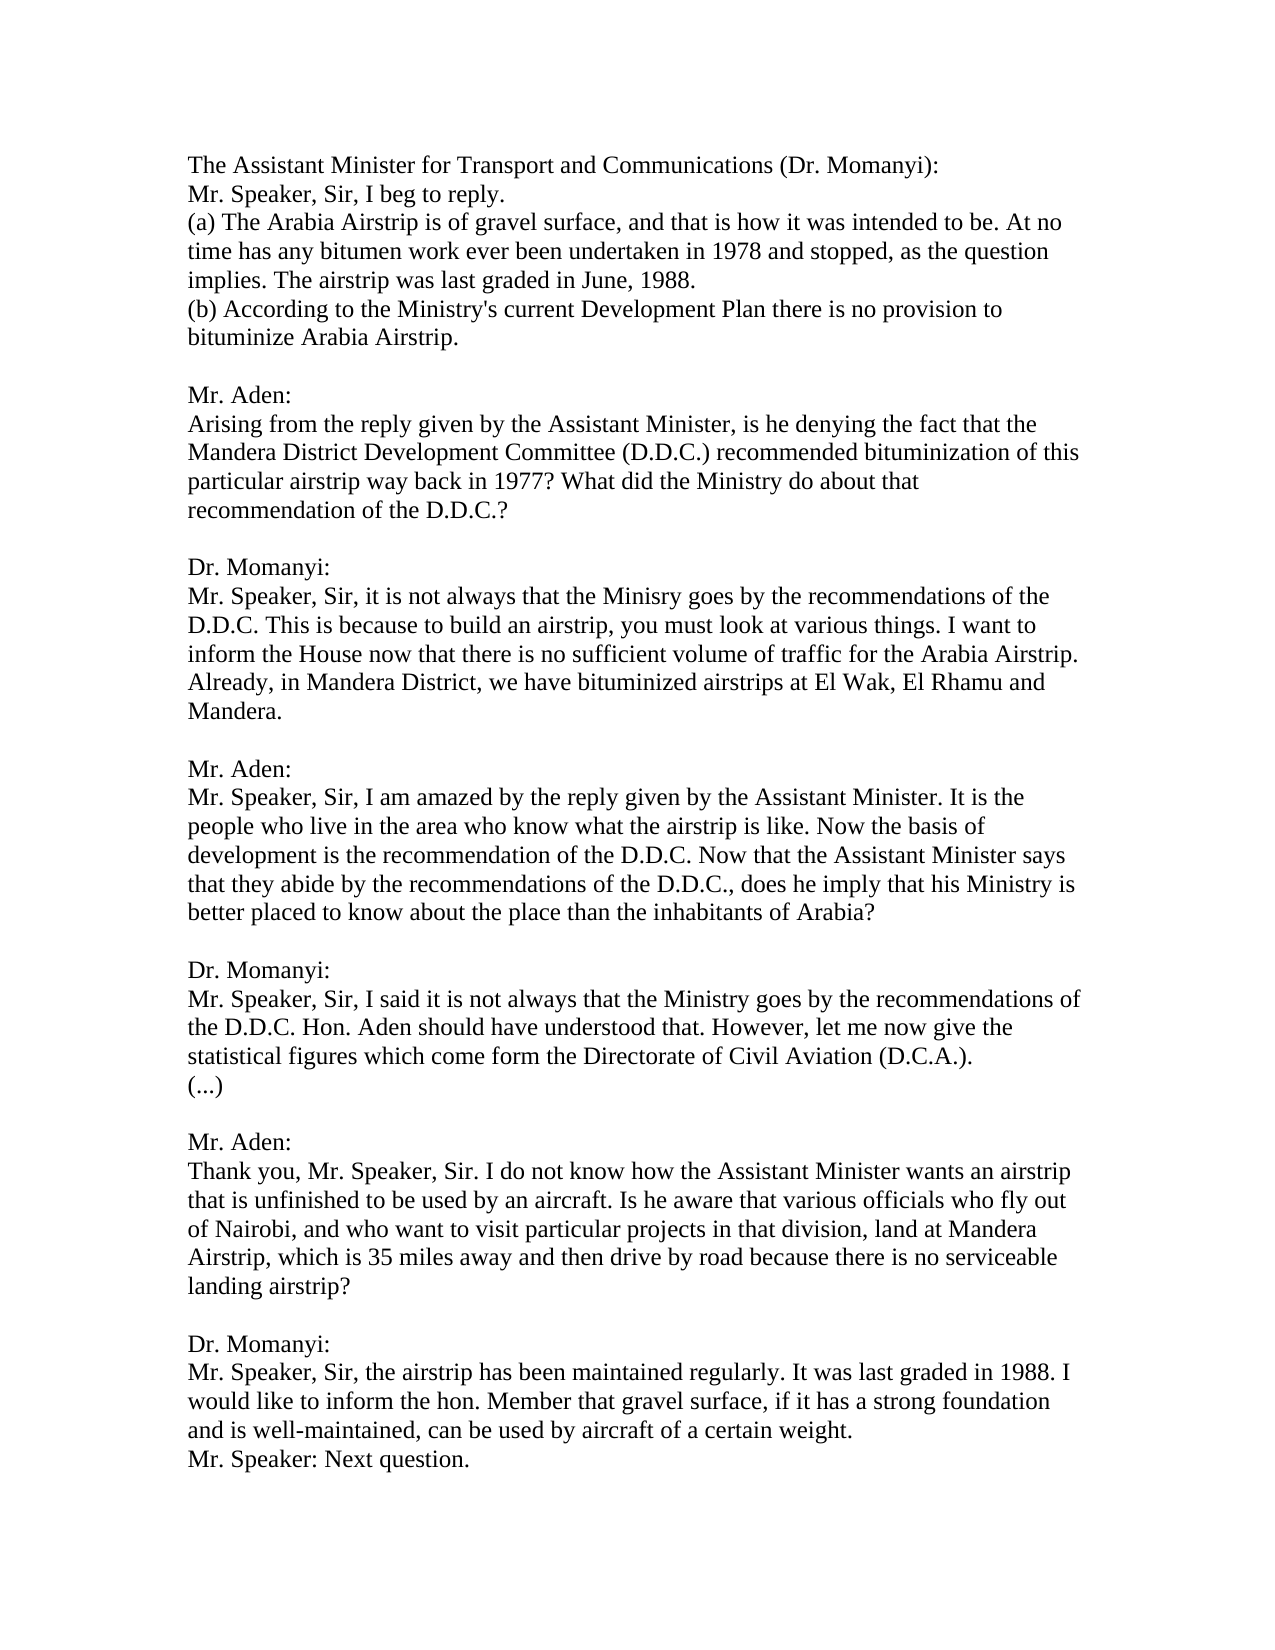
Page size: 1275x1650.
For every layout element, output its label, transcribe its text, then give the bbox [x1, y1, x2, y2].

text Dr. Momanyi: [187, 1329, 1087, 1357]
text Mr. Speaker, Sir, the airstrip has been maintained regularly. It was last graded in 1988. I would like to inform the hon. Member that gravel surface, if it has a strong foundation and is well-maintained, can be used by aircraft of a certain weight. [187, 1357, 1087, 1444]
text Mr. Speaker: Next question. [187, 1444, 1087, 1472]
text Mr. Speaker, Sir, I beg to reply. [187, 179, 1087, 207]
text Dr. Momanyi: [187, 552, 1087, 581]
text (...) [187, 1070, 1087, 1099]
text The Assistant Minister for Transport and Communications (Dr. Momanyi): [187, 150, 1087, 179]
text Arising from the reply given by the Assistant Minister, is he denying the fact that the Mandera District Development Committee (D.D.C.) recommended bituminization of this particular airstrip way back in 1977? What did the Ministry do about that recommendation of the D.D.C.? [187, 409, 1087, 524]
text Mr. Aden: [187, 1127, 1087, 1156]
text Mr. Aden: [187, 754, 1087, 782]
text Mr. Speaker, Sir, it is not always that the Minisry goes by the recommendations of the D.D.C. This is because to build an airstrip, you must look at various things. I want to inform the House now that there is no sufficient volume of traffic for the Arabia Airstrip. Already, in Mandera District, we have bituminized airstrips at El Wak, El Rhamu and Mandera. [187, 581, 1087, 725]
text (a) The Arabia Airstrip is of gravel surface, and that is how it was intended to be. At no time has any bitumen work ever been undertaken in 1978 and stopped, as the question implies. The airstrip was last graded in June, 1988. [187, 207, 1087, 294]
text Dr. Momanyi: [187, 955, 1087, 984]
text Mr. Aden: [187, 380, 1087, 409]
text Mr. Speaker, Sir, I am amazed by the reply given by the Assistant Minister. It is the people who live in the area who know what the airstrip is like. Now the basis of development is the recommendation of the D.D.C. Now that the Assistant Minister says that they abide by the recommendations of the D.D.C., does he imply that his Ministry is better placed to know about the place than the inhabitants of Arabia? [187, 782, 1087, 926]
text Mr. Speaker, Sir, I said it is not always that the Ministry goes by the recommendations of the D.D.C. Hon. Aden should have understood that. However, let me now give the statistical figures which come form the Directorate of Civil Aviation (D.C.A.). [187, 984, 1087, 1070]
text Thank you, Mr. Speaker, Sir. I do not know how the Assistant Minister wants an airstrip that is unfinished to be used by an aircraft. Is he aware that various officials who fly out of Nairobi, and who want to visit particular projects in that division, land at Mandera Airstrip, which is 35 miles away and then drive by road because there is no serviceable landing airstrip? [187, 1156, 1087, 1300]
text (b) According to the Ministry's current Development Plan there is no provision to bituminize Arabia Airstrip. [187, 294, 1087, 351]
